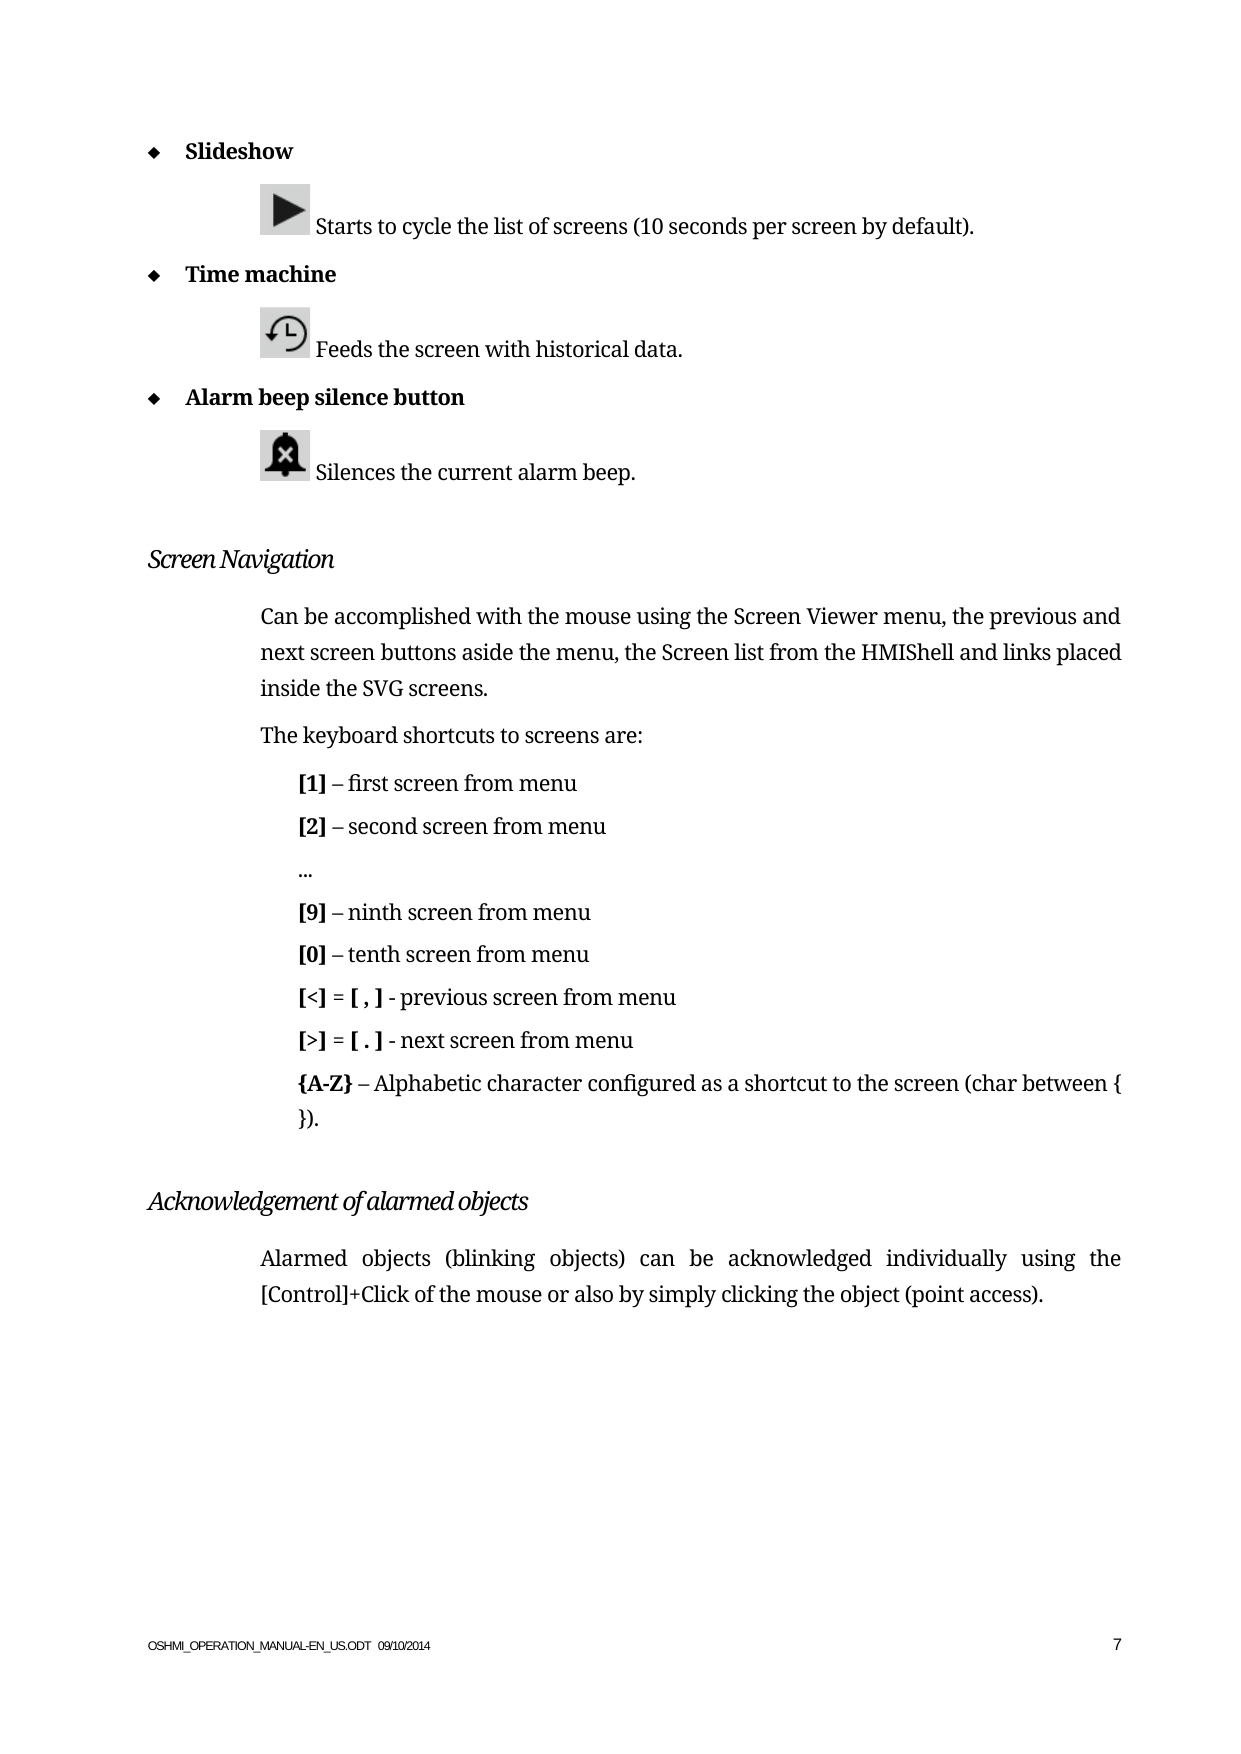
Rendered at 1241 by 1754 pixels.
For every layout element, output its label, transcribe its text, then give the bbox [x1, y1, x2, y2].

text [1] – first screen from menu [298, 768, 1122, 798]
text ... [298, 854, 1122, 883]
picture [260, 430, 311, 481]
text {A-Z} – Alphabetic character configured as a shortcut to the screen (char between { }). [298, 1068, 1122, 1133]
text [<] = [ , ] - previous screen from menu [298, 982, 1122, 1012]
picture [260, 184, 311, 235]
text Silences the current alarm beep. [260, 430, 1122, 487]
text [2] – second screen from menu [298, 811, 1122, 841]
text Feeds the screen with historical data. [260, 307, 1122, 364]
picture [260, 307, 311, 358]
list Alarm beep silence button [148, 382, 1122, 411]
text The keyboard shortcuts to screens are: [260, 720, 1122, 750]
text [>] = [ . ] - next screen from menu [298, 1025, 1122, 1055]
subtitle Acknowledgement of alarmed objects [148, 1184, 1122, 1218]
subtitle Screen Navigation [148, 542, 1122, 576]
text Alarmed objects (blinking objects) can be acknowledged individually using the [Control]+Click of the mouse or also by simply clicking the object (point access). [260, 1243, 1122, 1308]
text [0] – tenth screen from menu [298, 939, 1122, 969]
list Slideshow [148, 136, 1122, 166]
text Can be accomplished with the mouse using the Screen Viewer menu, the previous and next screen buttons aside the menu, the Screen list from the HMIShell and links placed inside the SVG screens. [260, 601, 1122, 702]
text [9] – ninth screen from menu [298, 896, 1122, 926]
list Time machine [148, 259, 1122, 288]
text Starts to cycle the list of screens (10 seconds per screen by default). [260, 184, 1122, 241]
